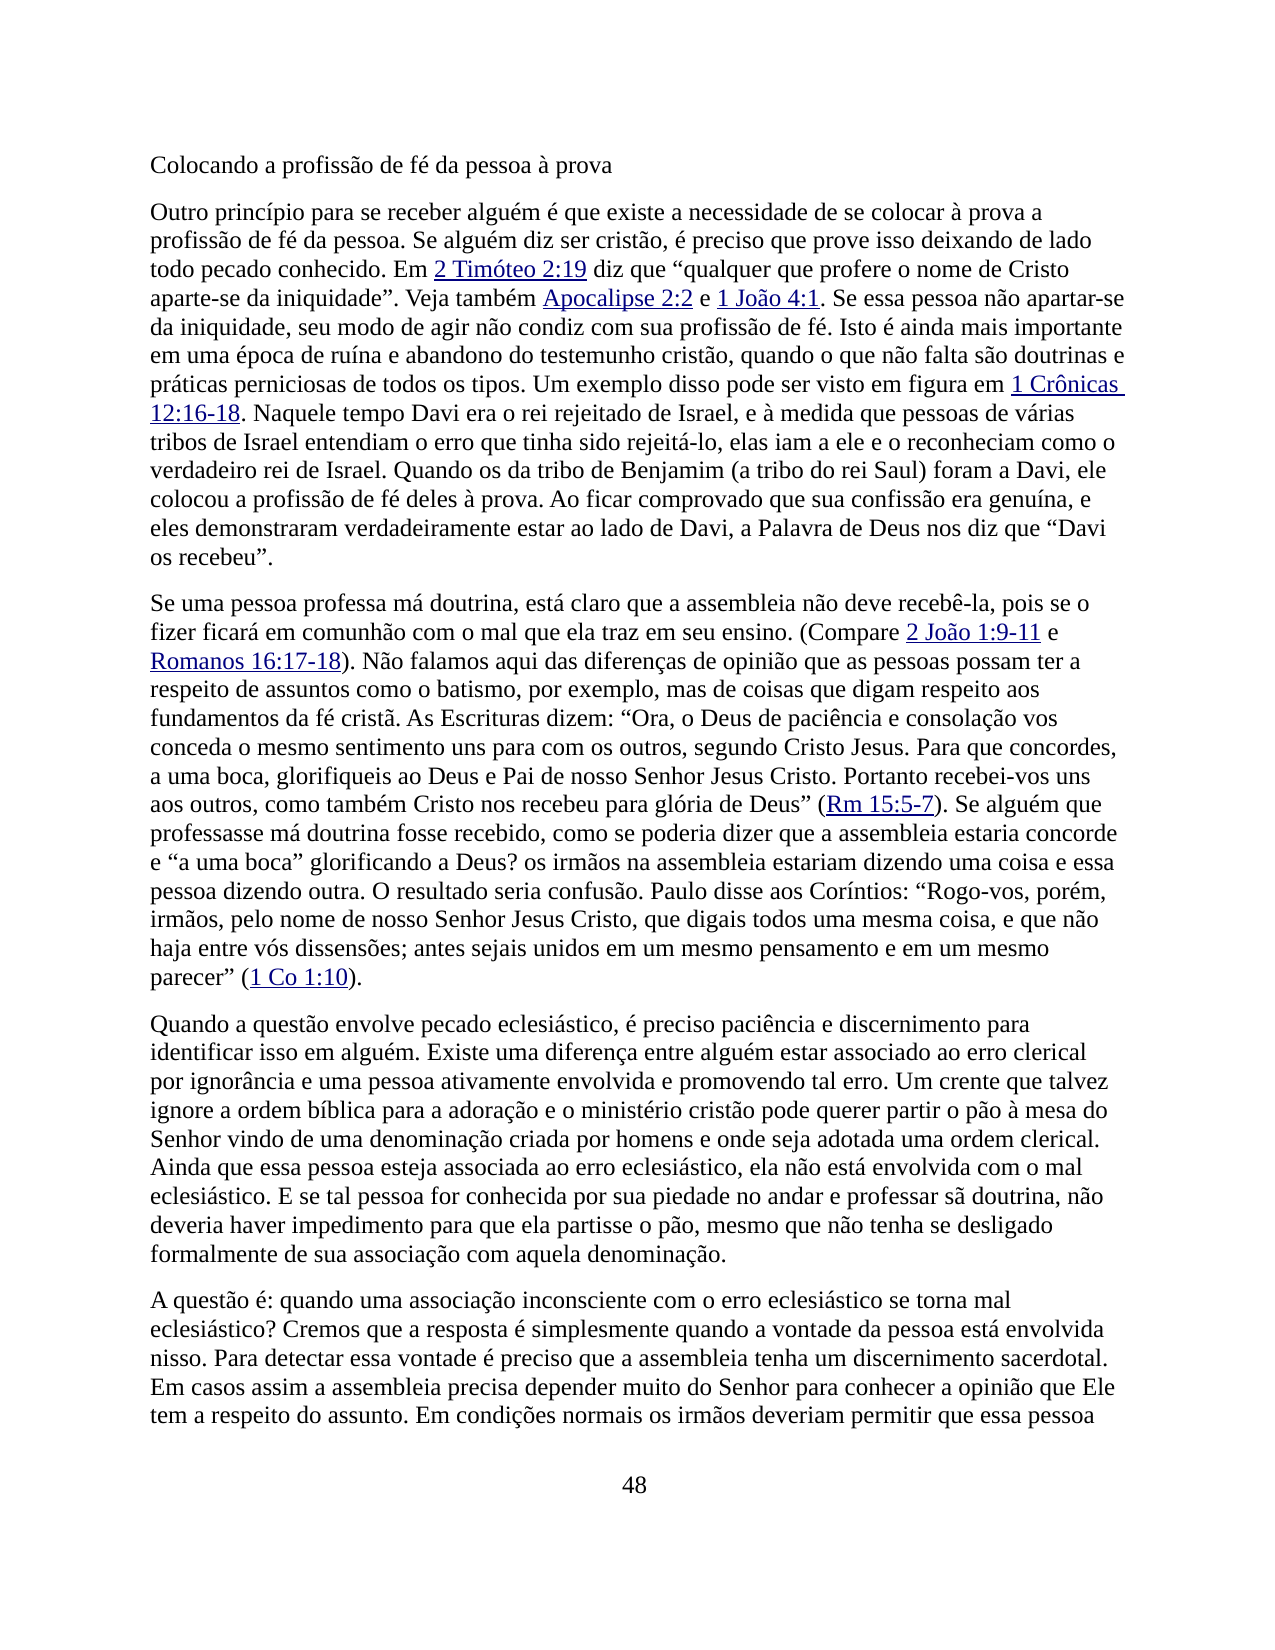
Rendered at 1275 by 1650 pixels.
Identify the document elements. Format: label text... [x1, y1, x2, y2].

text Outro princípio para se receber alguém é que existe a necessidade de se colocar à prova a profissão de fé da pessoa. Se alguém diz ser cristão, é preciso que prove isso deixando de lado todo pecado conhecido. Em 2 Timóteo 2:19 diz que “qualquer que profere o nome de Cristo aparte-se da iniquidade”. Veja também Apocalipse 2:2 e 1 João 4:1. Se essa pessoa não apartar-se da iniquidade, seu modo de agir não condiz com sua profissão de fé. Isto é ainda mais importante em uma época de ruína e abandono do testemunho cristão, quando o que não falta são doutrinas e práticas perniciosas de todos os tipos. Um exemplo disso pode ser visto em figura em 1 Crônicas 12:16-18. Naquele tempo Davi era o rei rejeitado de Israel, e à medida que pessoas de várias tribos de Israel entendiam o erro que tinha sido rejeitá-lo, elas iam a ele e o reconheciam como o verdadeiro rei de Israel. Quando os da tribo de Benjamim (a tribo do rei Saul) foram a Davi, ele colocou a profissão de fé deles à prova. Ao ficar comprovado que sua confissão era genuína, e eles demonstraram verdadeiramente estar ao lado de Davi, a Palavra de Deus nos diz que “Davi os recebeu”. [150, 197, 1125, 570]
text Colocando a profissão de fé da pessoa à prova [150, 150, 1125, 179]
text A questão é: quando uma associação inconsciente com o erro eclesiástico se torna mal eclesiástico? Cremos que a resposta é simplesmente quando a vontade da pessoa está envolvida nisso. Para detectar essa vontade é preciso que a assembleia tenha um discernimento sacerdotal. Em casos assim a assembleia precisa depender muito do Senhor para conhecer a opinião que Ele tem a respeito do assunto. Em condições normais os irmãos deveriam permitir que essa pessoa [150, 1285, 1125, 1429]
text Se uma pessoa professa má doutrina, está claro que a assembleia não deve recebê-la, pois se o fizer ficará em comunhão com o mal que ela traz em seu ensino. (Compare 2 João 1:9-11 e Romanos 16:17-18). Não falamos aqui das diferenças de opinião que as pessoas possam ter a respeito de assuntos como o batismo, por exemplo, mas de coisas que digam respeito aos fundamentos da fé cristã. As Escrituras dizem: “Ora, o Deus de paciência e consolação vos conceda o mesmo sentimento uns para com os outros, segundo Cristo Jesus. Para que concordes, a uma boca, glorifiqueis ao Deus e Pai de nosso Senhor Jesus Cristo. Portanto recebei-vos uns aos outros, como também Cristo nos recebeu para glória de Deus” (Rm 15:5-7). Se alguém que professasse má doutrina fosse recebido, como se poderia dizer que a assembleia estaria concorde e “a uma boca” glorificando a Deus? os irmãos na assembleia estariam dizendo uma coisa e essa pessoa dizendo outra. O resultado seria confusão. Paulo disse aos Coríntios: “Rogo-vos, porém, irmãos, pelo nome de nosso Senhor Jesus Cristo, que digais todos uma mesma coisa, e que não haja entre vós dissensões; antes sejais unidos em um mesmo pensamento e em um mesmo parecer” (1 Co 1:10). [150, 588, 1125, 991]
text Quando a questão envolve pecado eclesiástico, é preciso paciência e discernimento para identificar isso em alguém. Existe uma diferença entre alguém estar associado ao erro clerical por ignorância e uma pessoa ativamente envolvida e promovendo tal erro. Um crente que talvez ignore a ordem bíblica para a adoração e o ministério cristão pode querer partir o pão à mesa do Senhor vindo de uma denominação criada por homens e onde seja adotada uma ordem clerical. Ainda que essa pessoa esteja associada ao erro eclesiástico, ela não está envolvida com o mal eclesiástico. E se tal pessoa for conhecida por sua piedade no andar e professar sã doutrina, não deveria haver impedimento para que ela partisse o pão, mesmo que não tenha se desligado formalmente de sua associação com aquela denominação. [150, 1009, 1125, 1267]
